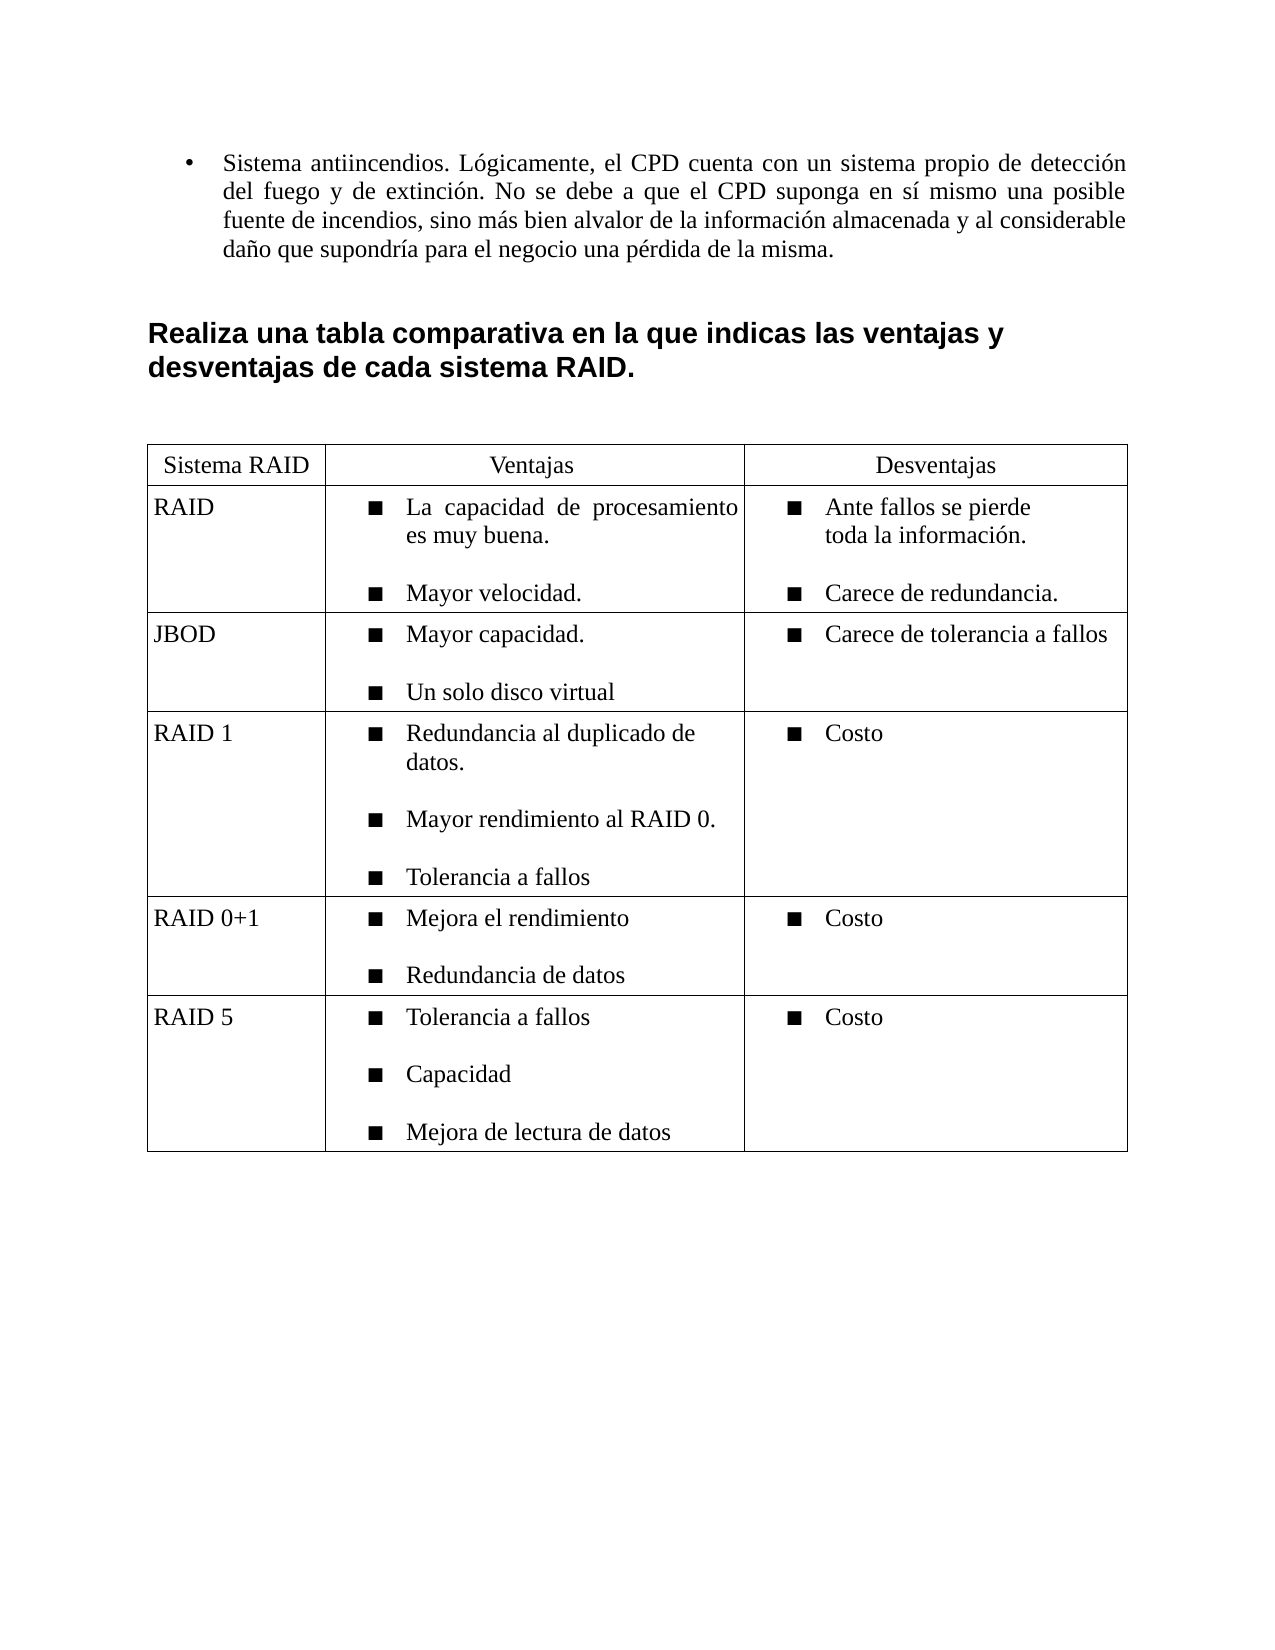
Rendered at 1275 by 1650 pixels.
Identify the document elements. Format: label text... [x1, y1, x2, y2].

table_cell La capacidad de procesamiento es muy buena. Mayor velocidad. [326, 486, 744, 612]
table_cell Mejora el rendimiento Redundancia de datos [326, 897, 744, 995]
table_cell RAID 5 [148, 996, 325, 1151]
table_cell Tolerancia a fallos Capacidad Mejora de lectura de datos [326, 996, 744, 1151]
table_cell Costo [745, 712, 1127, 896]
table_header Desventajas [745, 445, 1127, 485]
table_cell Redundancia al duplicado de datos. Mayor rendimiento al RAID 0. Tolerancia a fallos [326, 712, 744, 896]
table_cell Ante fallos se pierde toda la información. Carece de redundancia. [745, 486, 1127, 612]
table_header Sistema RAID [148, 445, 325, 485]
table_cell Carece de tolerancia a fallos [745, 613, 1127, 711]
table_cell RAID [148, 486, 325, 612]
table_cell RAID 1 [148, 712, 325, 896]
table_cell RAID 0+1 [148, 897, 325, 995]
subtitle Realiza una tabla comparativa en la que indicas las ventajas y desventajas de cada sistema RAID. [148, 316, 1127, 383]
table_cell Costo [745, 996, 1127, 1151]
table_cell JBOD [148, 613, 325, 711]
table_cell Costo [745, 897, 1127, 995]
list Sistema antiincendios. Lógicamente, el CPD cuenta con un sistema propio de detección del fuego y de extinción. No se debe a que el CPD suponga en sí mismo una posible fuente de incendios, sino más bien alvalor de la información almacenada y al considerable daño que supondría para el negocio una pérdida de la misma. [185, 148, 1127, 263]
table_header Ventajas [326, 445, 744, 485]
table_cell Mayor capacidad. Un solo disco virtual [326, 613, 744, 711]
